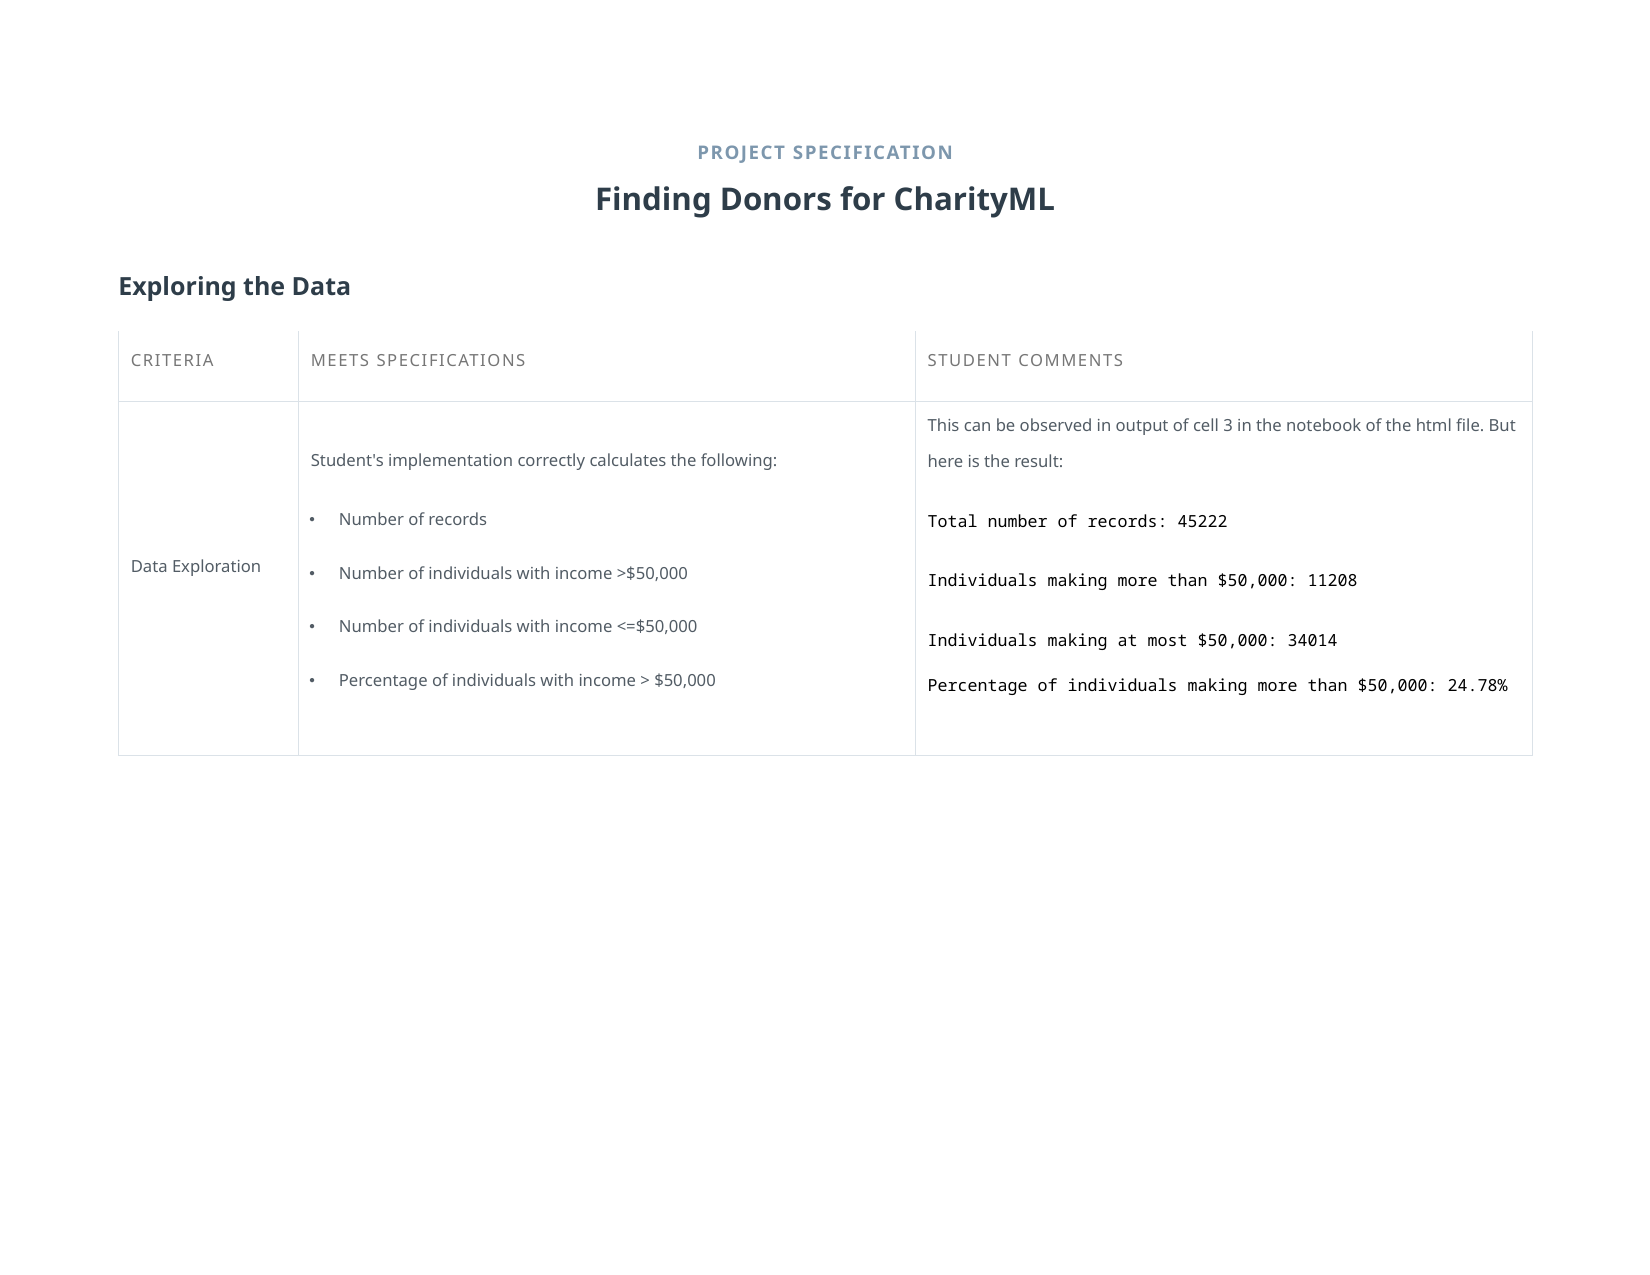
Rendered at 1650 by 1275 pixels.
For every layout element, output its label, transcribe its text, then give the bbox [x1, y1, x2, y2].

table_header MEETS SPECIFICATIONS [299, 331, 915, 401]
table_header Student Comments [916, 331, 1532, 401]
text Exploring the Data [118, 268, 1532, 303]
subtitle Finding Donors for CharityML [118, 177, 1532, 219]
table_cell Student's implementation correctly calculates the following: Number of records Number of individuals with income >$50,000 Number of individuals with income <=$50,000 Percentage of individuals with income > $50,000 [299, 402, 915, 755]
table_header CRITERIA [119, 331, 298, 401]
table_cell This can be observed in output of cell 3 in the notebook of the html file. But here is the result: Total number of records: 45222 Individuals making more than $50,000: 11208 Individuals making at most $50,000: 34014 Percentage of individuals making more than $50,000: 24.78% [916, 402, 1532, 755]
subtitle PROJECT SPECIFICATION [118, 139, 1532, 164]
table_cell Data Exploration [119, 402, 298, 755]
